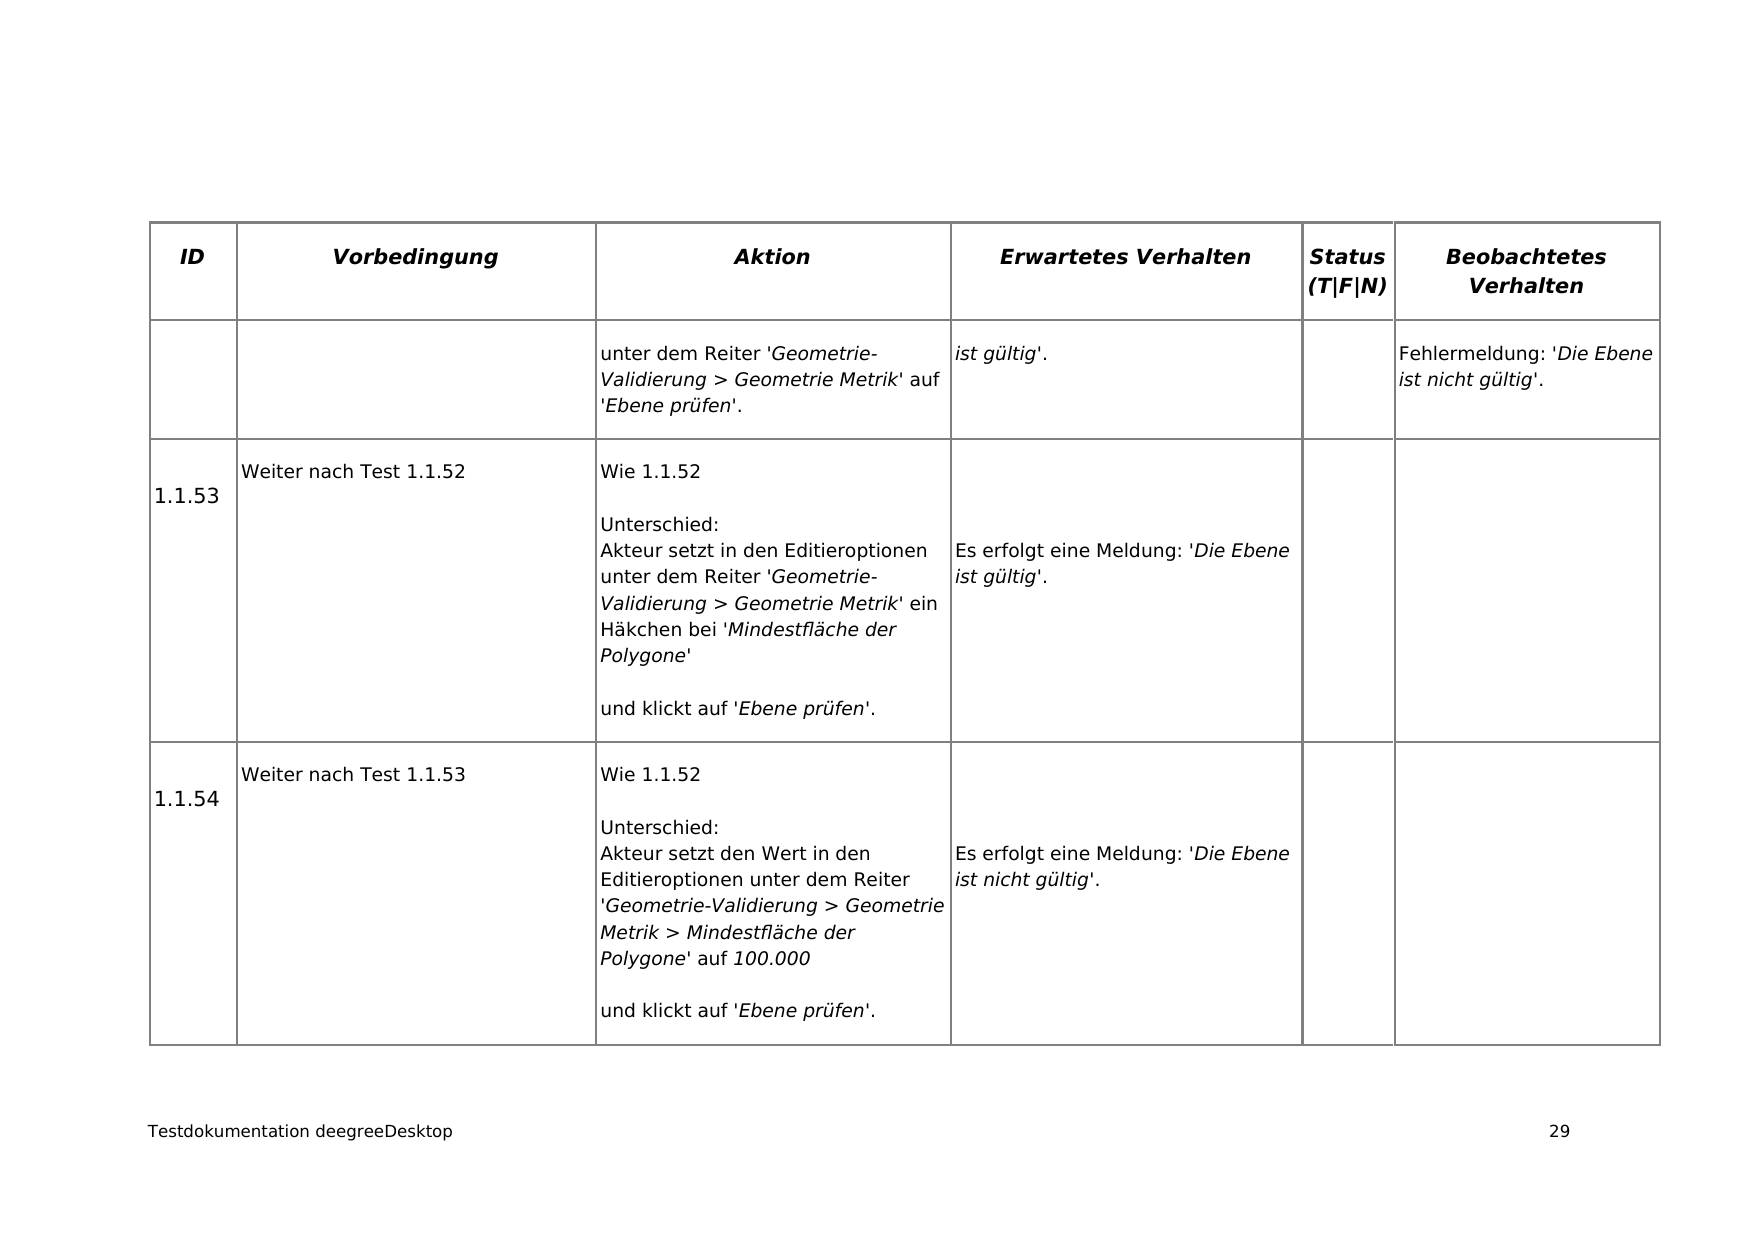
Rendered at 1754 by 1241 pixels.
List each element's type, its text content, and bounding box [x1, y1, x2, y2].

table_header Aktion [597, 224, 950, 319]
table_cell [1396, 440, 1659, 741]
table_header ID [151, 224, 236, 319]
table_header Vorbedingung [238, 224, 595, 319]
table_cell [1304, 440, 1393, 741]
table_cell [151, 321, 236, 438]
table_cell Es erfolgt eine Meldung: 'Die Ebene ist gültig'. [952, 440, 1301, 741]
table_cell Weiter nach Test 1.1.53 [238, 743, 595, 1044]
table_cell Es erfolgt eine Meldung: 'Die Ebene ist nicht gültig'. [952, 743, 1301, 1044]
table_cell Wie 1.1.52 Unterschied: Akteur setzt den Wert in den Editieroptionen unter dem Reiter 'Geometrie-Validierung > Geometrie Metrik > Mindestfläche der Polygone' auf 100.000 und klickt auf 'Ebene prüfen'. [597, 743, 950, 1044]
table_cell [1304, 743, 1393, 1044]
table_header Status (T|F|N) [1304, 224, 1393, 319]
table_cell Wie 1.1.52 Unterschied: Akteur setzt in den Editieroptionen unter dem Reiter 'Geometrie-Validierung > Geometrie Metrik' ein Häkchen bei 'Mindestfläche der Polygone' und klickt auf 'Ebene prüfen'. [597, 440, 950, 741]
table_cell unter dem Reiter 'Geometrie-Validierung > Geometrie Metrik' auf 'Ebene prüfen'. [597, 321, 950, 438]
table_cell ist gültig'. [952, 321, 1301, 438]
table_cell [1396, 743, 1659, 1044]
table_cell Fehlermeldung: 'Die Ebene ist nicht gültig'. [1396, 321, 1659, 438]
table_header Erwartetes Verhalten [952, 224, 1301, 319]
table_cell [151, 440, 236, 741]
table_header Beobachtetes Verhalten [1396, 224, 1659, 319]
table_cell [1304, 321, 1393, 438]
table_cell Weiter nach Test 1.1.52 [238, 440, 595, 741]
table_cell [238, 321, 595, 438]
table_cell [151, 743, 236, 1044]
